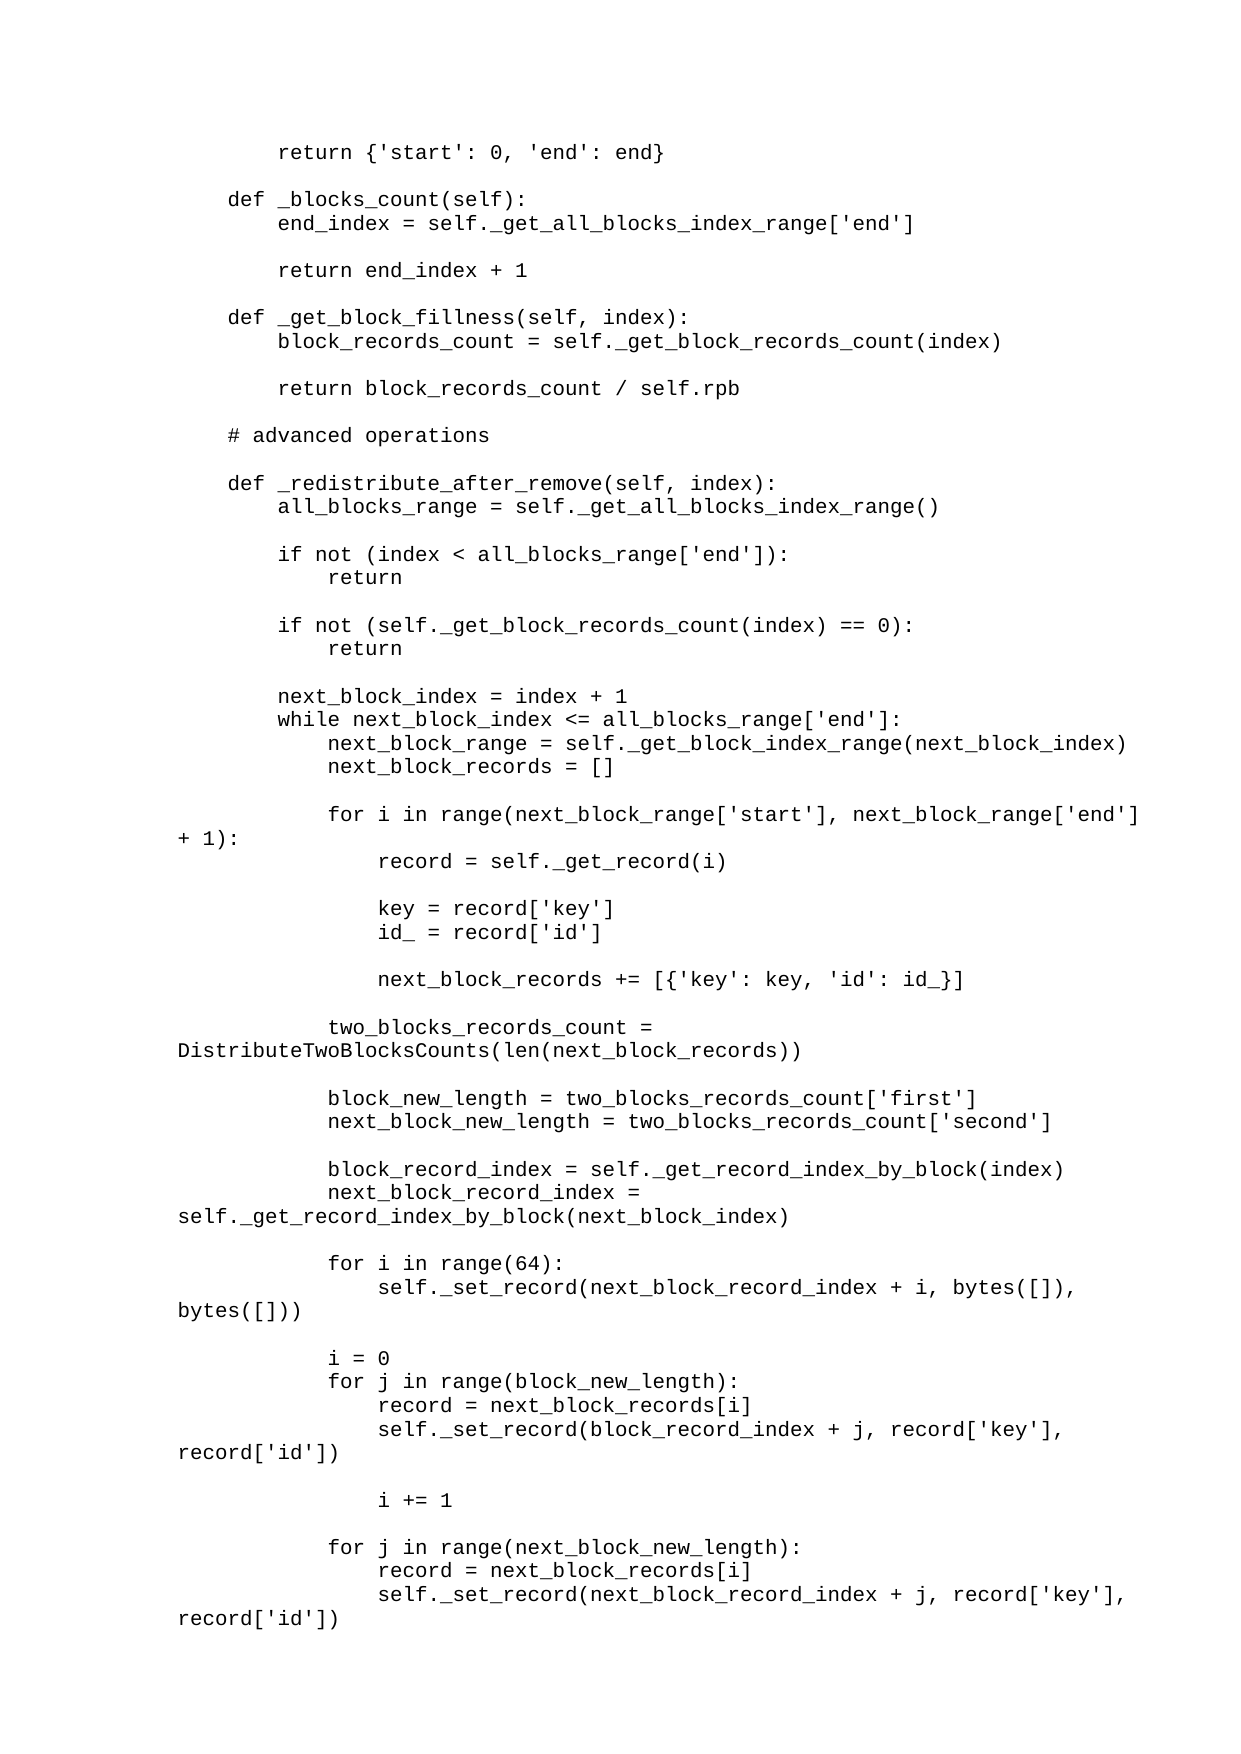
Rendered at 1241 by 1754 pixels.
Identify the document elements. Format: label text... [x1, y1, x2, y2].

text if not (self._get_block_records_count(index) == 0): [177, 615, 1152, 638]
text next_block_index = index + 1 [177, 686, 1152, 709]
text return [177, 638, 1152, 662]
text if not (index < all_blocks_range['end']): [177, 544, 1152, 567]
text block_new_length = two_blocks_records_count['first'] [177, 1088, 1152, 1111]
text block_record_index = self._get_record_index_by_block(index) [177, 1158, 1152, 1182]
text return {'start': 0, 'end': end} [177, 142, 1152, 165]
text def _blocks_count(self): [177, 189, 1152, 213]
text # advanced operations [177, 426, 1152, 449]
text record = next_block_records[i] [177, 1561, 1152, 1584]
text return block_records_count / self.rpb [177, 378, 1152, 402]
text key = record['key'] [177, 898, 1152, 922]
text two_blocks_records_count = DistributeTwoBlocksCounts(len(next_block_records)) [177, 1017, 1152, 1064]
text all_blocks_range = self._get_all_blocks_index_range() [177, 496, 1152, 520]
text def _get_block_fillness(self, index): [177, 307, 1152, 331]
text next_block_records += [{'key': key, 'id': id_}] [177, 969, 1152, 993]
text record = next_block_records[i] [177, 1395, 1152, 1419]
text next_block_records = [] [177, 757, 1152, 780]
text end_index = self._get_all_blocks_index_range['end'] [177, 213, 1152, 236]
text block_records_count = self._get_block_records_count(index) [177, 331, 1152, 354]
text def _redistribute_after_remove(self, index): [177, 473, 1152, 496]
text for j in range(block_new_length): [177, 1371, 1152, 1395]
text for i in range(next_block_range['start'], next_block_range['end'] + 1): [177, 804, 1152, 851]
text self._set_record(next_block_record_index + i, bytes([]), bytes([])) [177, 1277, 1152, 1324]
text i = 0 [177, 1348, 1152, 1371]
text i += 1 [177, 1489, 1152, 1513]
text return end_index + 1 [177, 260, 1152, 284]
text id_ = record['id'] [177, 922, 1152, 946]
text next_block_new_length = two_blocks_records_count['second'] [177, 1111, 1152, 1135]
text return [177, 567, 1152, 591]
text next_block_range = self._get_block_index_range(next_block_index) [177, 733, 1152, 757]
text next_block_record_index = self._get_record_index_by_block(next_block_index) [177, 1182, 1152, 1229]
text for j in range(next_block_new_length): [177, 1537, 1152, 1561]
text while next_block_index <= all_blocks_range['end']: [177, 709, 1152, 733]
text self._set_record(block_record_index + j, record['key'], record['id']) [177, 1419, 1152, 1466]
text record = self._get_record(i) [177, 851, 1152, 875]
text self._set_record(next_block_record_index + j, record['key'], record['id']) [177, 1584, 1152, 1631]
text for i in range(64): [177, 1253, 1152, 1277]
